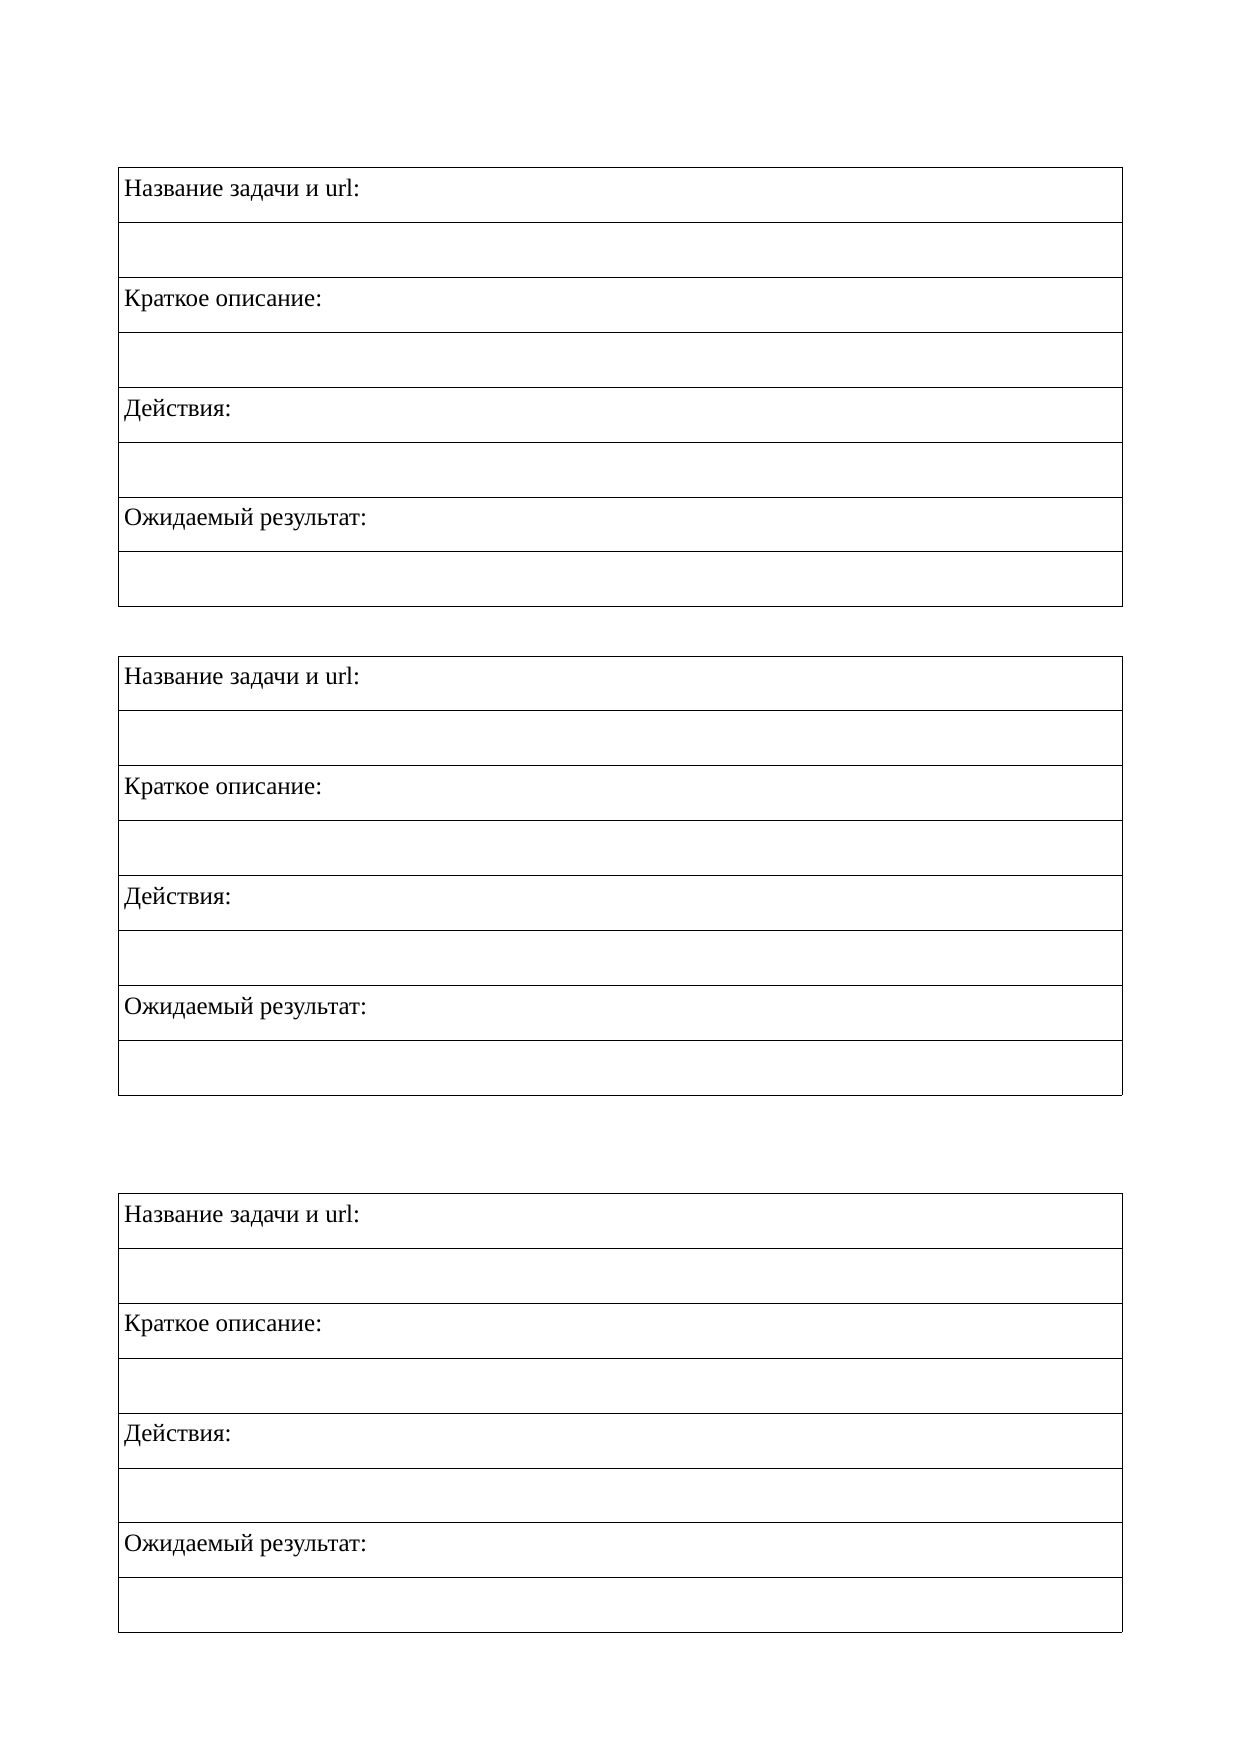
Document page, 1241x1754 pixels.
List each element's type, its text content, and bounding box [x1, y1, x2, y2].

table_cell [119, 931, 1122, 985]
table_cell Ожидаемый результат: [119, 1523, 1122, 1577]
table_cell Краткое описание: [119, 766, 1122, 820]
table_cell Действия: [119, 1414, 1122, 1467]
table_cell [119, 1249, 1122, 1303]
table_cell [119, 1578, 1122, 1632]
table_cell [119, 223, 1122, 277]
table_cell Действия: [119, 876, 1122, 930]
table_cell [119, 1041, 1122, 1095]
table_cell Ожидаемый результат: [119, 498, 1122, 551]
table_cell [119, 443, 1122, 497]
table_cell Краткое описание: [119, 1304, 1122, 1358]
table_header Название задачи и url: [119, 168, 1122, 222]
table_header Название задачи и url: [119, 1194, 1122, 1248]
table_cell [119, 552, 1122, 606]
table_cell [119, 711, 1122, 765]
table_cell Ожидаемый результат: [119, 986, 1122, 1040]
table_cell [119, 1469, 1122, 1522]
table_header Название задачи и url: [119, 657, 1122, 710]
table_cell Краткое описание: [119, 278, 1122, 332]
table_cell [119, 821, 1122, 875]
table_cell Действия: [119, 388, 1122, 442]
table_cell [119, 1359, 1122, 1412]
table_cell [119, 333, 1122, 387]
